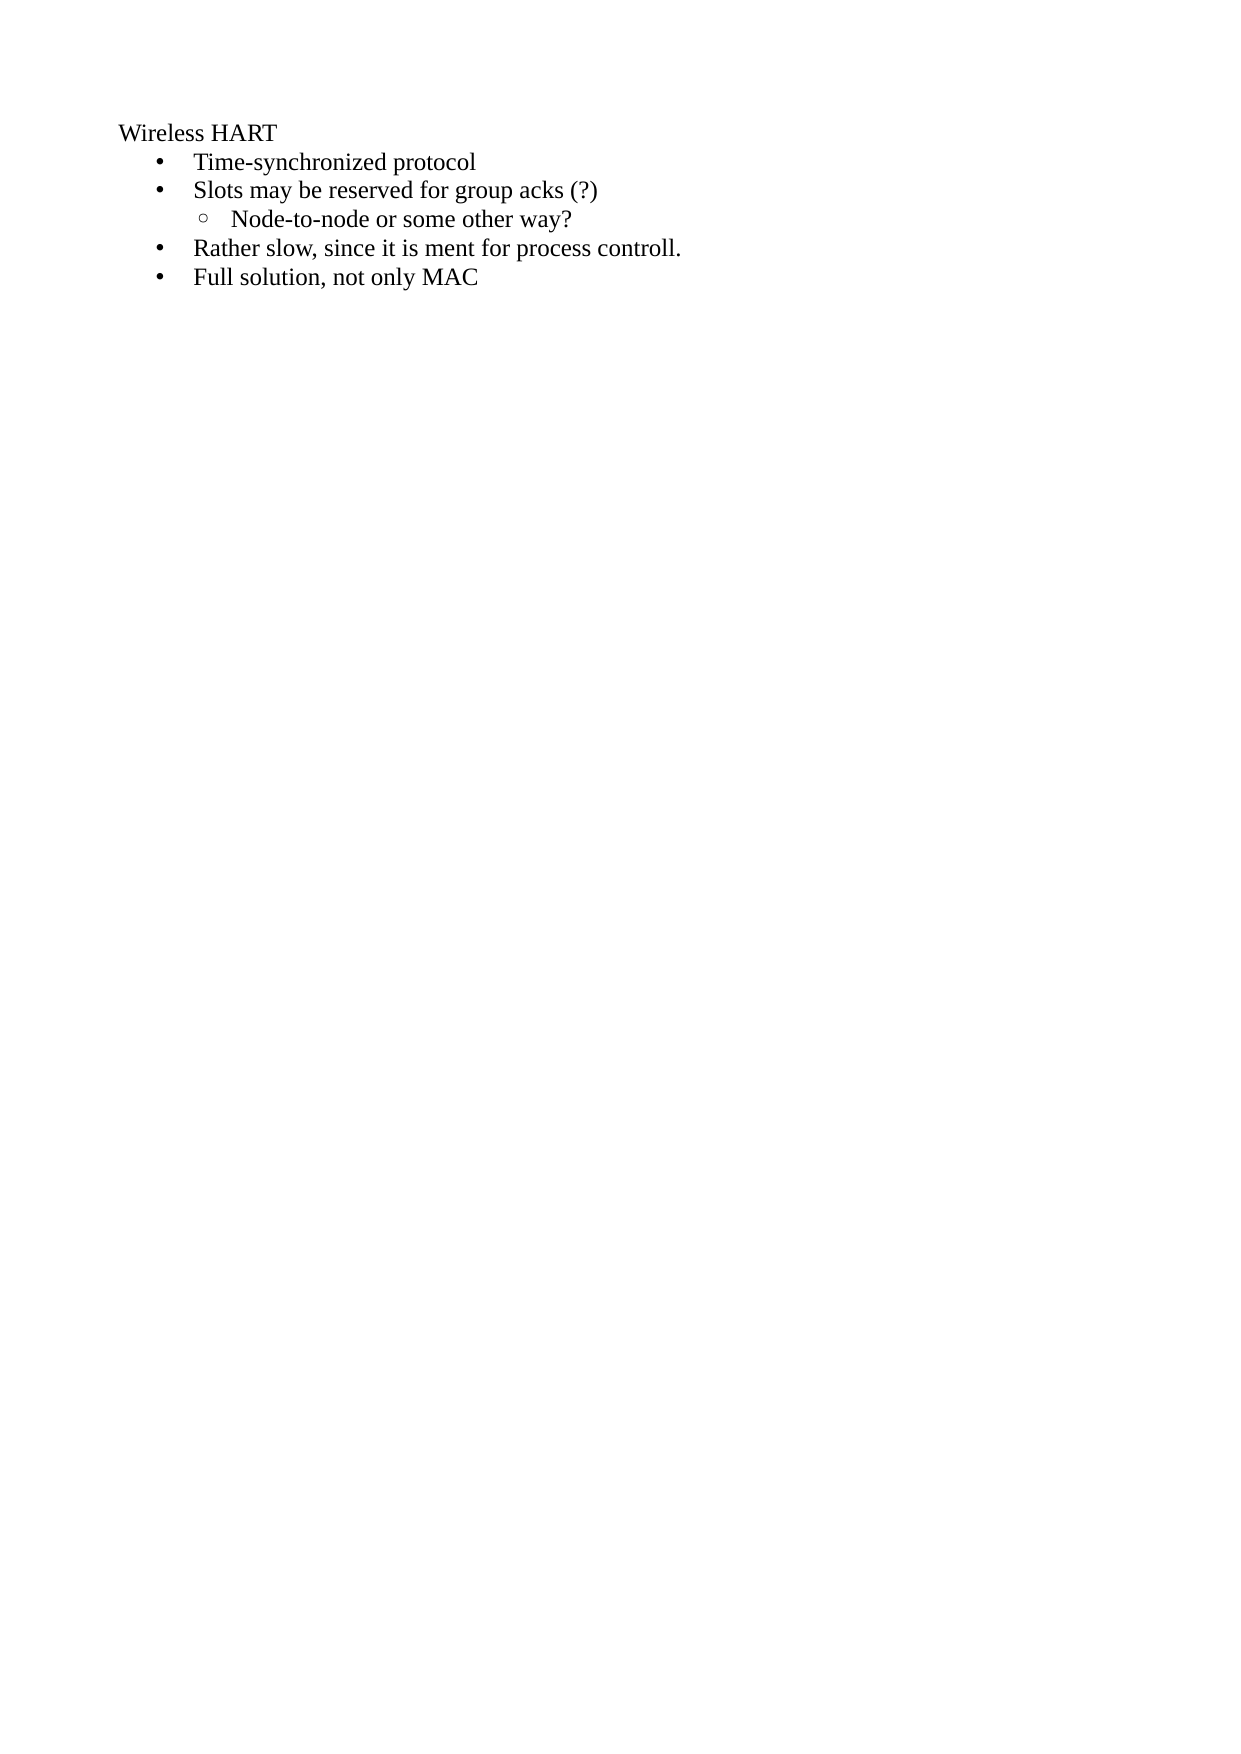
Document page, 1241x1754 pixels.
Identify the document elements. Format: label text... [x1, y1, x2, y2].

list Rather slow, since it is ment for process controll. [156, 233, 1122, 262]
list Time-synchronized protocol [156, 147, 1122, 176]
list Full solution, not only MAC [156, 262, 1122, 291]
text Wireless HART [118, 118, 1122, 147]
list Slots may be reserved for group acks (?) [156, 176, 1122, 204]
list Node-to-node or some other way? [193, 204, 1122, 233]
